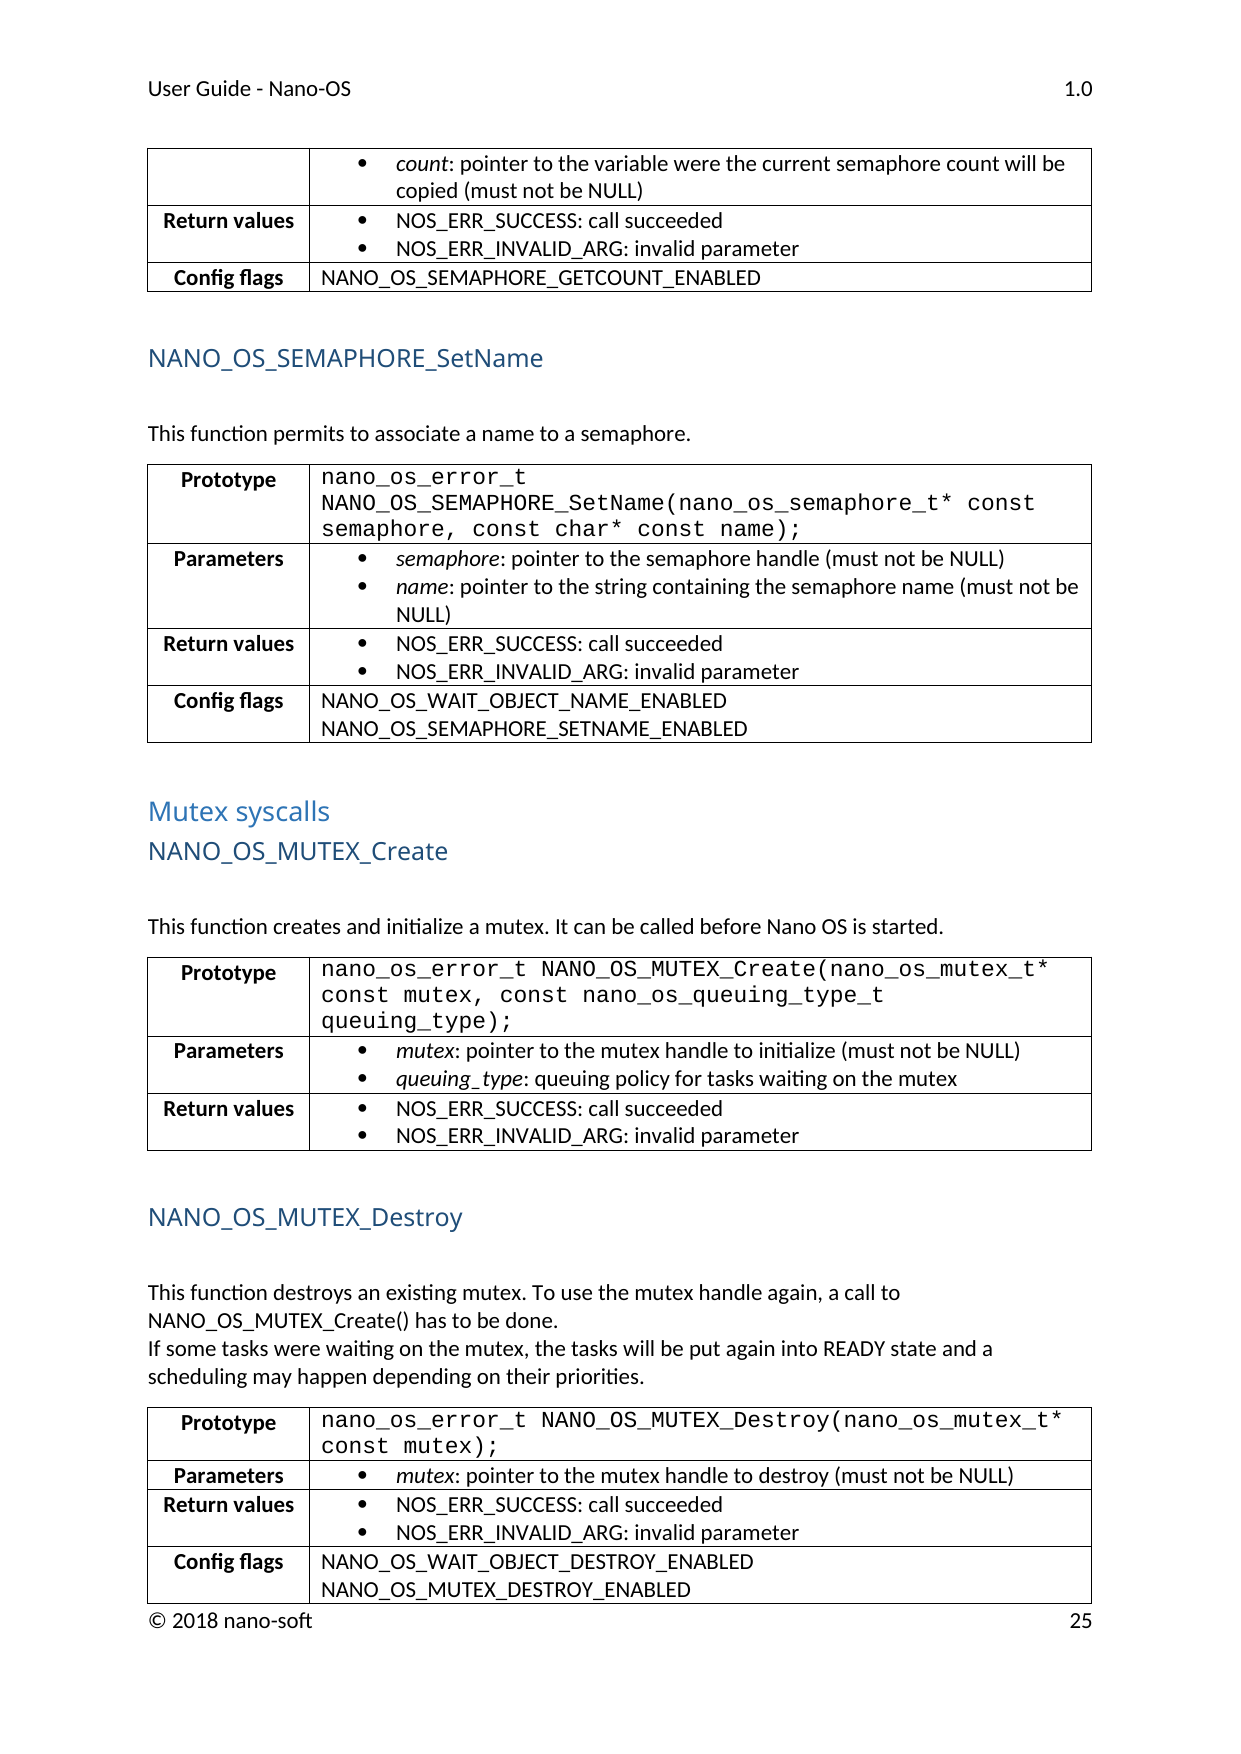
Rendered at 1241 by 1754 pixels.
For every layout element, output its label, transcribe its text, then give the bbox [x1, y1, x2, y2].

subtitle NANO_OS_MUTEX_Create [148, 833, 1093, 867]
table_cell semaphore: pointer to the semaphore handle (must not be NULL) name: pointer to the string containing the semaphore name (must not be NULL) [310, 544, 1091, 628]
table_cell NANO_OS_WAIT_OBJECT_NAME_ENABLED NANO_OS_SEMAPHORE_SETNAME_ENABLED [310, 686, 1091, 742]
text This function permits to associate a name to a semaphore. [148, 419, 1093, 447]
subtitle NANO_OS_SEMAPHORE_SetName [148, 341, 1093, 375]
table_header nano_os_error_t NANO_OS_MUTEX_Destroy(nano_os_mutex_t* const mutex); [310, 1408, 1091, 1460]
table_cell Parameters [148, 1461, 309, 1489]
table_cell NOS_ERR_SUCCESS: call succeeded NOS_ERR_INVALID_ARG: invalid parameter [310, 1490, 1091, 1546]
table_cell Parameters [148, 1037, 309, 1093]
table_cell Return values [148, 206, 309, 262]
table_header Prototype [148, 465, 309, 543]
table_cell Config flags [148, 263, 309, 291]
text This function destroys an existing mutex. To use the mutex handle again, a call to NANO_OS_MUTEX_Create() has to be done. If some tasks were waiting on the mutex, the tasks will be put again into READY state and a scheduling may happen depending on their priorities. [148, 1278, 1093, 1390]
table_cell Config flags [148, 686, 309, 742]
table_cell NOS_ERR_SUCCESS: call succeeded NOS_ERR_INVALID_ARG: invalid parameter [310, 629, 1091, 685]
table_cell NOS_ERR_SUCCESS: call succeeded NOS_ERR_INVALID_ARG: invalid parameter [310, 1094, 1091, 1150]
table_cell Return values [148, 1094, 309, 1150]
table_cell Config flags [148, 1547, 309, 1603]
table_header nano_os_error_t NANO_OS_MUTEX_Create(nano_os_mutex_t* const mutex, const nano_os_queuing_type_t queuing_type); [310, 958, 1091, 1036]
table_cell NANO_OS_WAIT_OBJECT_DESTROY_ENABLED NANO_OS_MUTEX_DESTROY_ENABLED [310, 1547, 1091, 1603]
table_cell mutex: pointer to the mutex handle to initialize (must not be NULL) queuing_type: queuing policy for tasks waiting on the mutex [310, 1037, 1091, 1093]
table_cell NOS_ERR_SUCCESS: call succeeded NOS_ERR_INVALID_ARG: invalid parameter [310, 206, 1091, 262]
text This function creates and initialize a mutex. It can be called before Nano OS is started. [148, 912, 1093, 940]
table_header nano_os_error_t NANO_OS_SEMAPHORE_SetName(nano_os_semaphore_t* const semaphore, const char* const name); [310, 465, 1091, 543]
table_cell Return values [148, 1490, 309, 1546]
table_cell mutex: pointer to the mutex handle to destroy (must not be NULL) [310, 1461, 1091, 1489]
subtitle Mutex syscalls [148, 792, 1093, 829]
table_cell NANO_OS_SEMAPHORE_GETCOUNT_ENABLED [310, 263, 1091, 291]
table_header Prototype [148, 1408, 309, 1460]
table_cell semaphore: pointer to the semaphore handle (must not be NULL) count: pointer to the variable were the current semaphore count will be copied (must not be NULL) [310, 149, 1091, 205]
table_cell [148, 149, 309, 205]
table_cell Parameters [148, 544, 309, 628]
subtitle NANO_OS_MUTEX_Destroy [148, 1199, 1093, 1234]
table_header Prototype [148, 958, 309, 1036]
table_cell Return values [148, 629, 309, 685]
